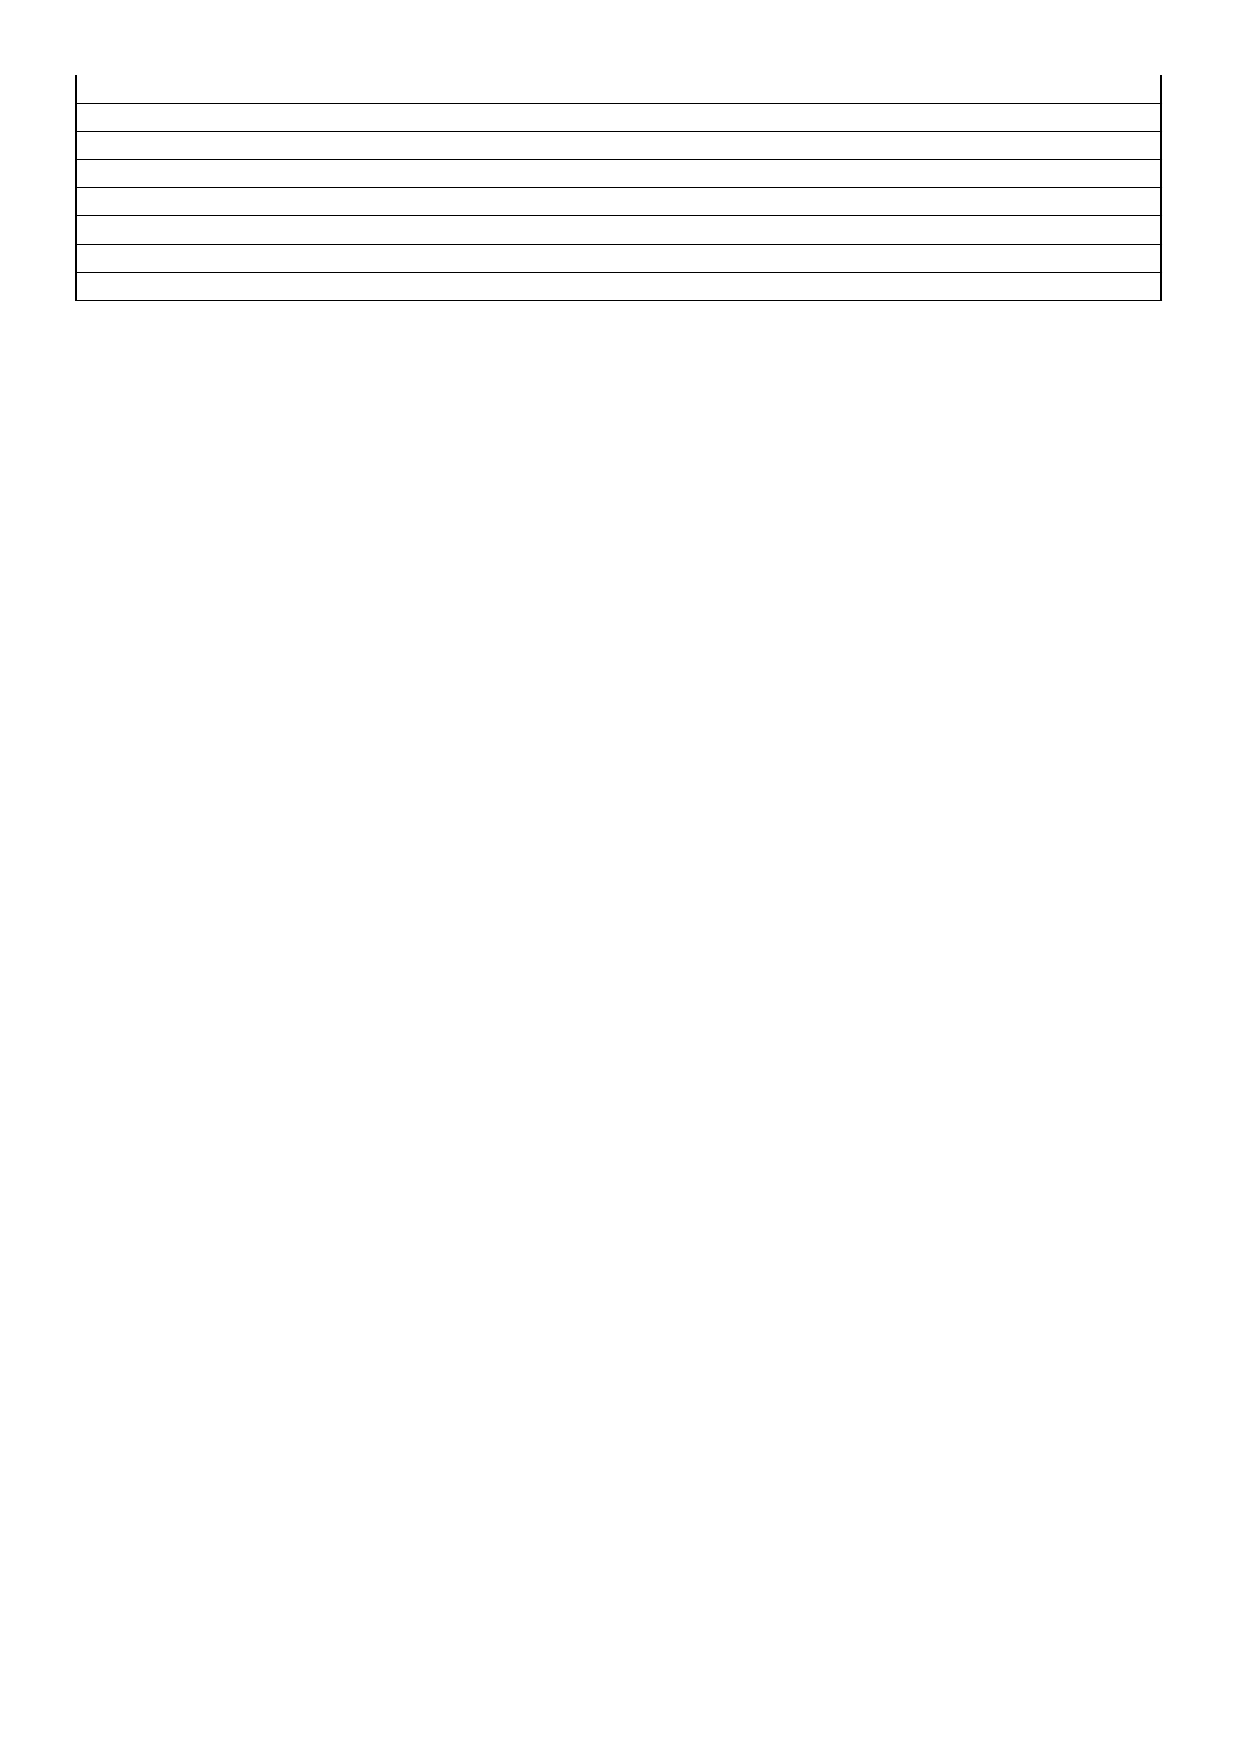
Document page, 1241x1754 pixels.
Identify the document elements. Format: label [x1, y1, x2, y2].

table_cell [77, 132, 1160, 159]
table_cell [77, 273, 1160, 300]
table_cell [77, 188, 1160, 215]
table_cell [77, 160, 1160, 187]
table_cell [77, 245, 1160, 272]
table_cell [77, 75, 1160, 103]
table_cell [77, 216, 1160, 244]
table_cell [77, 104, 1160, 131]
